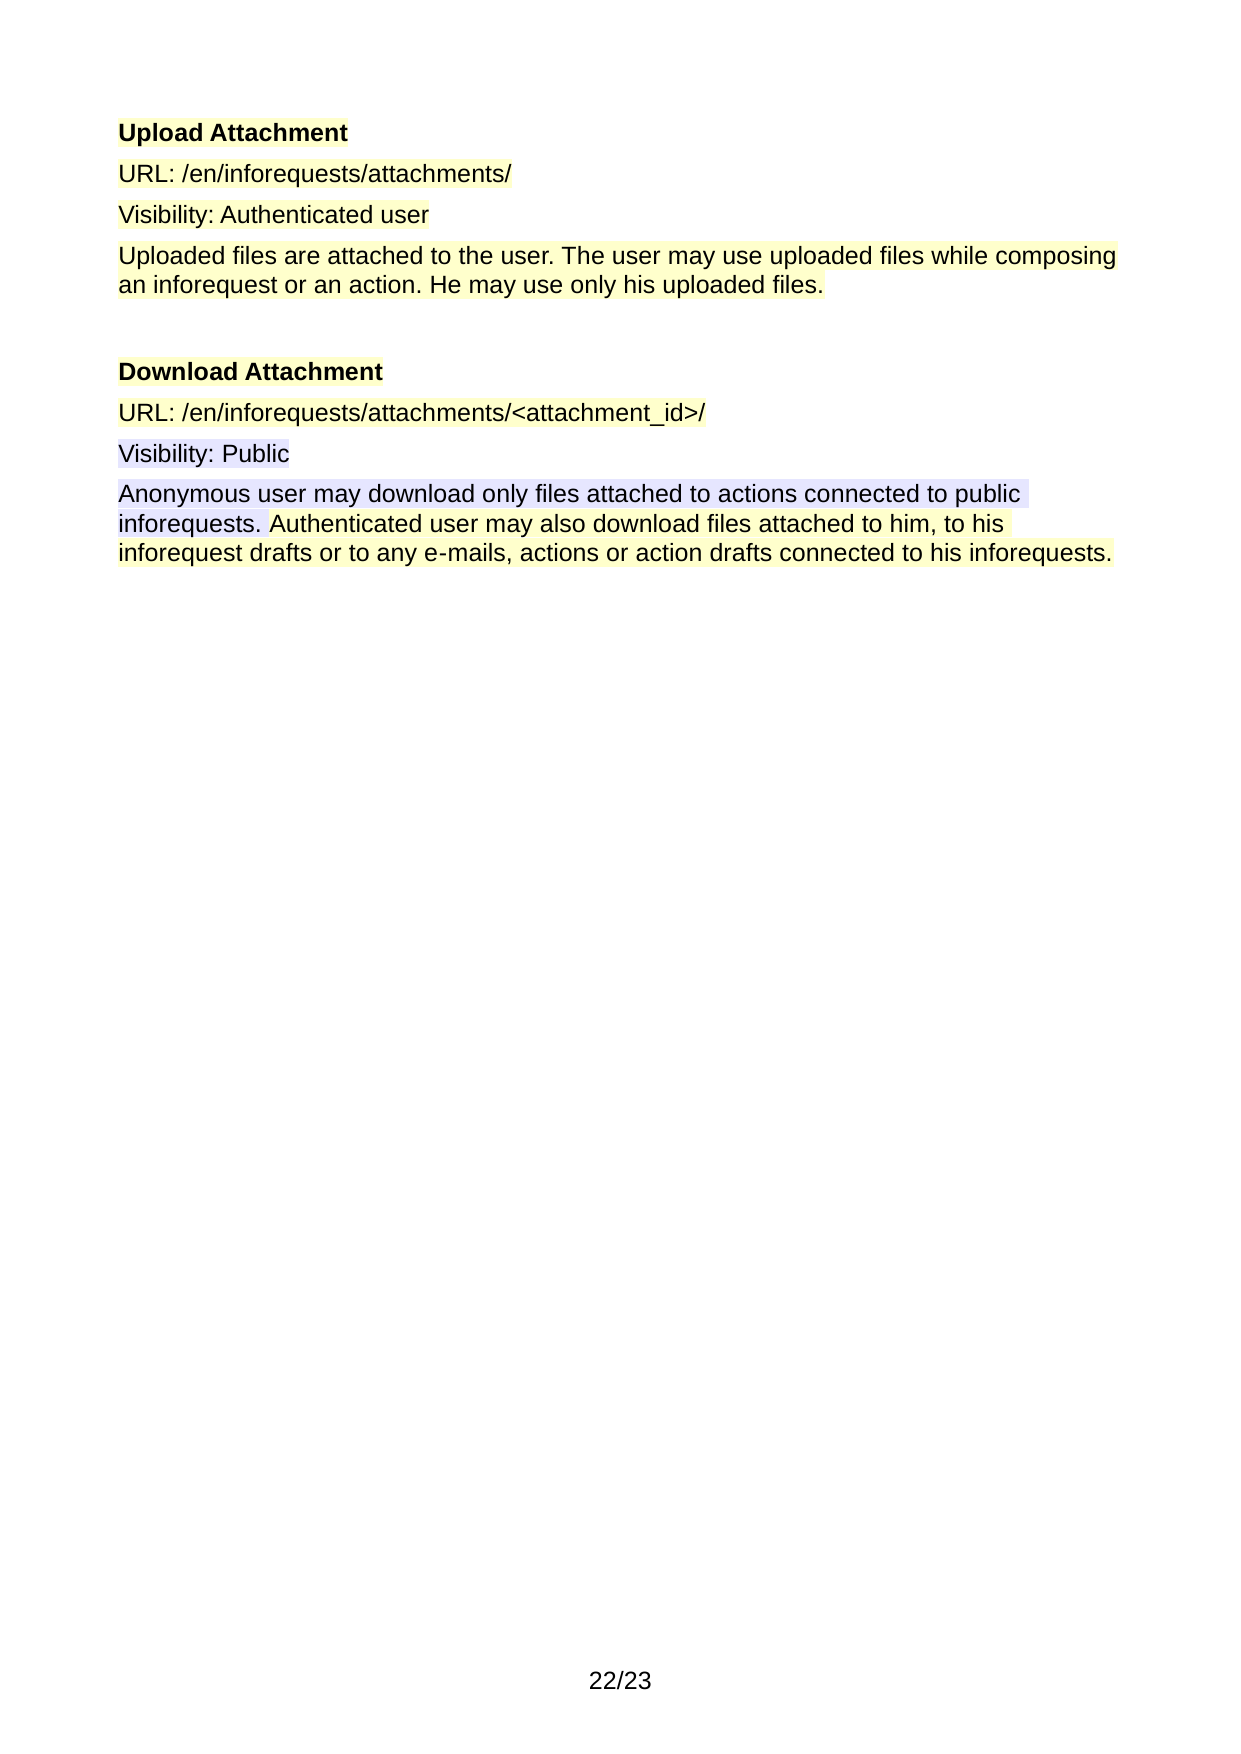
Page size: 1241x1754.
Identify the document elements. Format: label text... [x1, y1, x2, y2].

text Anonymous user may download only files attached to actions connected to public inforequests. Authenticated user may also download files attached to him, to his inforequest drafts or to any e‑mails, actions or action drafts connected to his inforequests. [118, 479, 1122, 567]
subtitle Upload Attachment [348, 118, 1122, 147]
text Visibility: Public [118, 438, 1122, 468]
text Uploaded files are attached to the user. The user may use uploaded files while composing an inforequest or an action. He may use only his uploaded files. [825, 241, 1122, 299]
text Visibility: Authenticated user [429, 200, 1122, 229]
text URL: /en/inforequests/attachments/<attachment_id>/ [706, 398, 1122, 427]
subtitle Download Attachment [383, 357, 1122, 386]
text URL: /en/inforequests/attachments/ [512, 159, 1122, 188]
